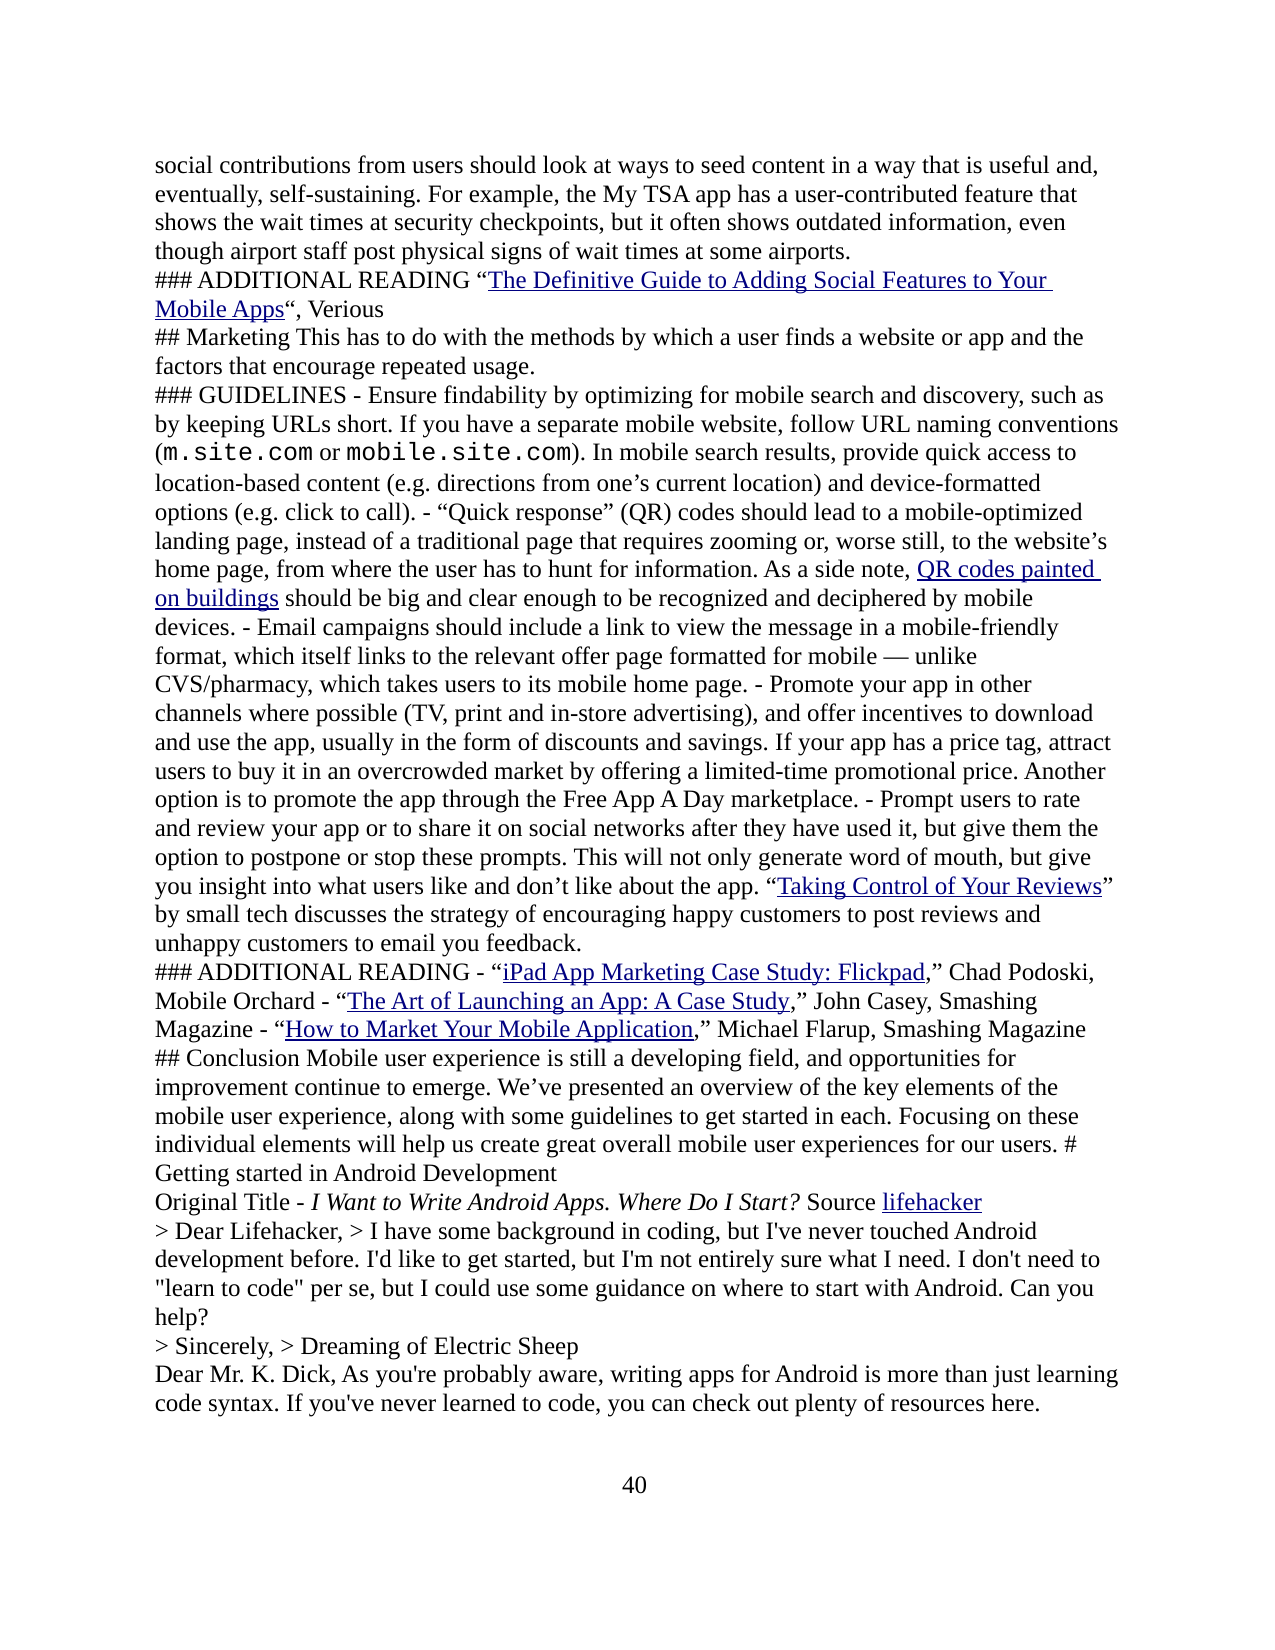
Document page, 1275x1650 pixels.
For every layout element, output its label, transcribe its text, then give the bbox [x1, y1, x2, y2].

table_cell ## Conclusion Mobile user experience is still a developing field, and opportunities for improvement continue to emerge. We’ve presented an overview of the key elements of the mobile user experience, along with some guidelines to get started in each. Focusing on these individual elements will help us create great overall mobile user experiences for our users. # Getting started in Android Development [150, 1043, 1125, 1187]
table_cell > Sincerely, > Dreaming of Electric Sheep [150, 1331, 1125, 1359]
table_cell ### GUIDELINES - Ensure findability by optimizing for mobile search and discovery, such as by keeping URLs short. If you have a separate mobile website, follow URL naming conventions (m.site.com or mobile.site.com). In mobile search results, provide quick access to location-based content (e.g. directions from one’s current location) and device-formatted options (e.g. click to call). - “Quick response” (QR) codes should lead to a mobile-optimized landing page, instead of a traditional page that requires zooming or, worse still, to the website’s home page, from where the user has to hunt for information. As a side note, QR codes painted on buildings should be big and clear enough to be recognized and deciphered by mobile devices. - Email campaigns should include a link to view the message in a mobile-friendly format, which itself links to the relevant offer page formatted for mobile — unlike CVS/pharmacy, which takes users to its mobile home page. - Promote your app in other channels where possible (TV, print and in-store advertising), and offer incentives to download and use the app, usually in the form of discounts and savings. If your app has a price tag, attract users to buy it in an overcrowded market by offering a limited-time promotional price. Another option is to promote the app through the Free App A Day marketplace. - Prompt users to rate and review your app or to share it on social networks after they have used it, but give them the option to postpone or stop these prompts. This will not only generate word of mouth, but give you insight into what users like and don’t like about the app. “Taking Control of Your Reviews” by small tech discusses the strategy of encouraging happy customers to post reviews and unhappy customers to email you feedback. [150, 380, 1125, 957]
table_cell ### ADDITIONAL READING “The Definitive Guide to Adding Social Features to Your Mobile Apps“, Verious [150, 265, 1125, 322]
table_cell social contributions from users should look at ways to seed content in a way that is useful and, eventually, self-sustaining. For example, the My TSA app has a user-contributed feature that shows the wait times at security checkpoints, but it often shows outdated information, even though airport staff post physical signs of wait times at some airports. [150, 150, 1125, 265]
table_cell > Dear Lifehacker, > I have some background in coding, but I've never touched Android development before. I'd like to get started, but I'm not entirely sure what I need. I don't need to "learn to code" per se, but I could use some guidance on where to start with Android. Can you help? [150, 1216, 1125, 1331]
table_cell ## Marketing This has to do with the methods by which a user finds a website or app and the factors that encourage repeated usage. [150, 323, 1125, 380]
table_cell ### ADDITIONAL READING - “iPad App Marketing Case Study: Flickpad,” Chad Podoski, Mobile Orchard - “The Art of Launching an App: A Case Study,” John Casey, Smashing Magazine - “How to Market Your Mobile Application,” Michael Flarup, Smashing Magazine [150, 957, 1125, 1043]
table_cell Dear Mr. K. Dick, As you're probably aware, writing apps for Android is more than just learning code syntax. If you've never learned to code, you can check out plenty of resources here. [150, 1360, 1125, 1417]
table_cell Original Title - I Want to Write Android Apps. Where Do I Start? Source lifehacker [150, 1187, 1125, 1216]
